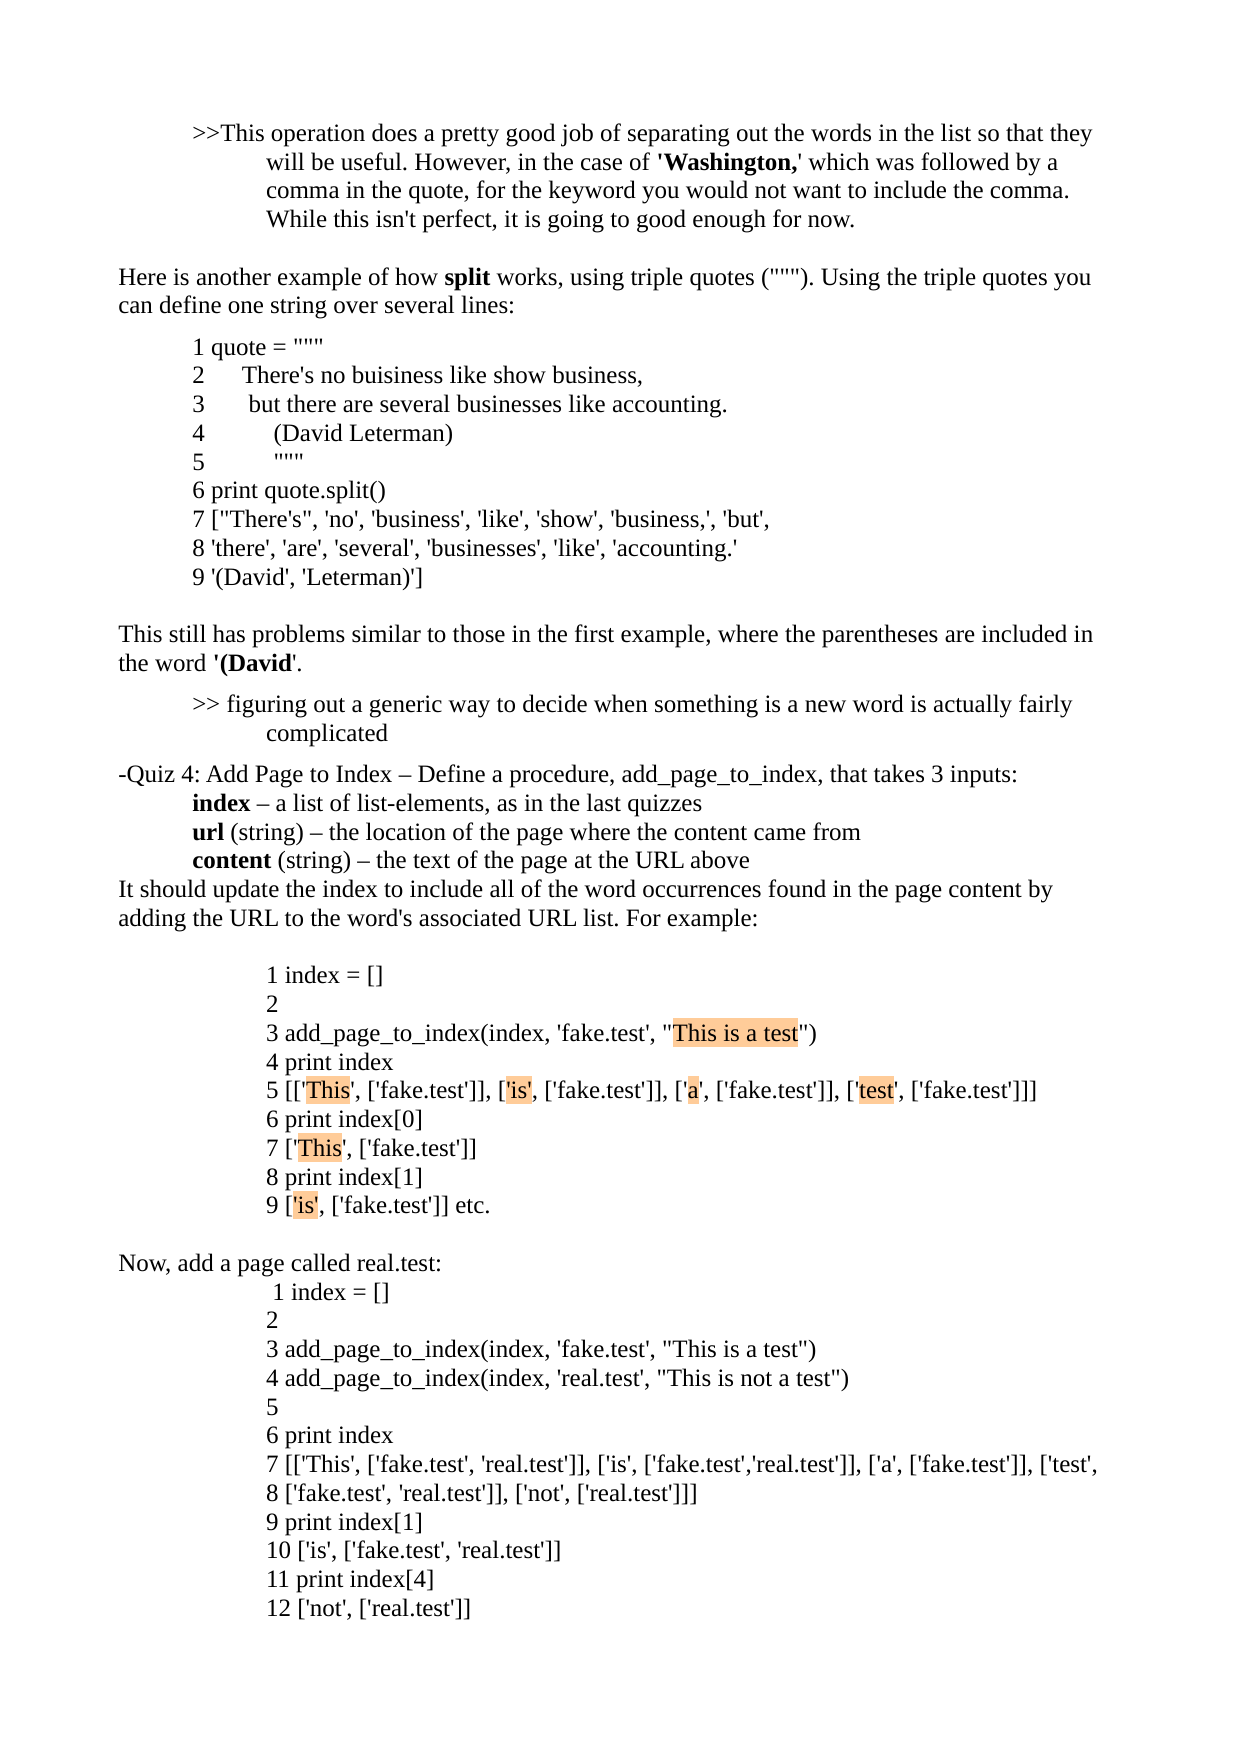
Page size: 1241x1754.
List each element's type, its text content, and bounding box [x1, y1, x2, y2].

text -Quiz 4: Add Page to Index – Define a procedure, add_page_to_index, that takes 3 inputs: [118, 759, 1122, 788]
text index – a list of list-elements, as in the last quizzes [118, 788, 1122, 817]
text 5 [['This', ['fake.test']], ['is', ['fake.test']], ['a', ['fake.test']], ['test', ['fake.test']]] [118, 1076, 1122, 1104]
text >> figuring out a generic way to decide when something is a new word is actually fairly complicated [118, 689, 1122, 747]
text Here is another example of how split works, using triple quotes ("""). Using the triple quotes you can define one string over several lines: [118, 262, 1122, 319]
text 8 print index[1] [118, 1162, 1122, 1191]
text url (string) – the location of the page where the content came from [118, 817, 1122, 846]
text 8 'there', 'are', 'several', 'businesses', 'like', 'accounting.' [118, 533, 1122, 562]
text 3 add_page_to_index(index, 'fake.test', "This is a test") [118, 1334, 1122, 1363]
text 4 print index [118, 1047, 1122, 1076]
text 11 print index[4] [118, 1564, 1122, 1593]
text content (string) – the text of the page at the URL above [118, 846, 1122, 874]
text 6 print index [118, 1421, 1122, 1449]
text 1 index = [] [118, 961, 1122, 989]
text 1 quote = """ [118, 332, 1122, 361]
text 7 ['This', ['fake.test']] [118, 1133, 1122, 1162]
text 9 ['is', ['fake.test']] etc. [118, 1191, 1122, 1219]
text 3 add_page_to_index(index, 'fake.test', "This is a test") [118, 1018, 1122, 1047]
text 5 """ [118, 447, 1122, 476]
text 6 print quote.split() [118, 476, 1122, 504]
text 2 [118, 989, 1122, 1018]
text 9 '(David', 'Leterman)'] [118, 562, 1122, 591]
text Now, add a page called real.test: [118, 1248, 1122, 1277]
text 7 [['This', ['fake.test', 'real.test']], ['is', ['fake.test','real.test']], ['a', ['fake.test']], ['test', 8 ['fake.test', 'real.test']], ['not', ['real.test']]] [118, 1449, 1122, 1507]
text 3 but there are several businesses like accounting. [118, 389, 1122, 418]
text 6 print index[0] [118, 1104, 1122, 1133]
text This still has problems similar to those in the first example, where the parentheses are included in the word '(David'. [118, 619, 1122, 677]
text 4 add_page_to_index(index, 'real.test', "This is not a test") [118, 1363, 1122, 1392]
text 12 ['not', ['real.test']] [118, 1593, 1122, 1622]
text >>This operation does a pretty good job of separating out the words in the list so that they will be useful. However, in the case of 'Washington,' which was followed by a comma in the quote, for the keyword you would not want to include the comma. While this isn't perfect, it is going to good enough for now. [118, 118, 1122, 233]
text 7 ["There's", 'no', 'business', 'like', 'show', 'business,', 'but', [118, 504, 1122, 533]
text 1 index = [] [118, 1277, 1122, 1306]
text 2 There's no buisiness like show business, [118, 361, 1122, 389]
text 5 [118, 1392, 1122, 1421]
text 10 ['is', ['fake.test', 'real.test']] [118, 1536, 1122, 1564]
text 2 [118, 1306, 1122, 1334]
text It should update the index to include all of the word occurrences found in the page content by adding the URL to the word's associated URL list. For example: [118, 874, 1122, 932]
text 9 print index[1] [118, 1507, 1122, 1536]
text 4 (David Leterman) [118, 418, 1122, 447]
